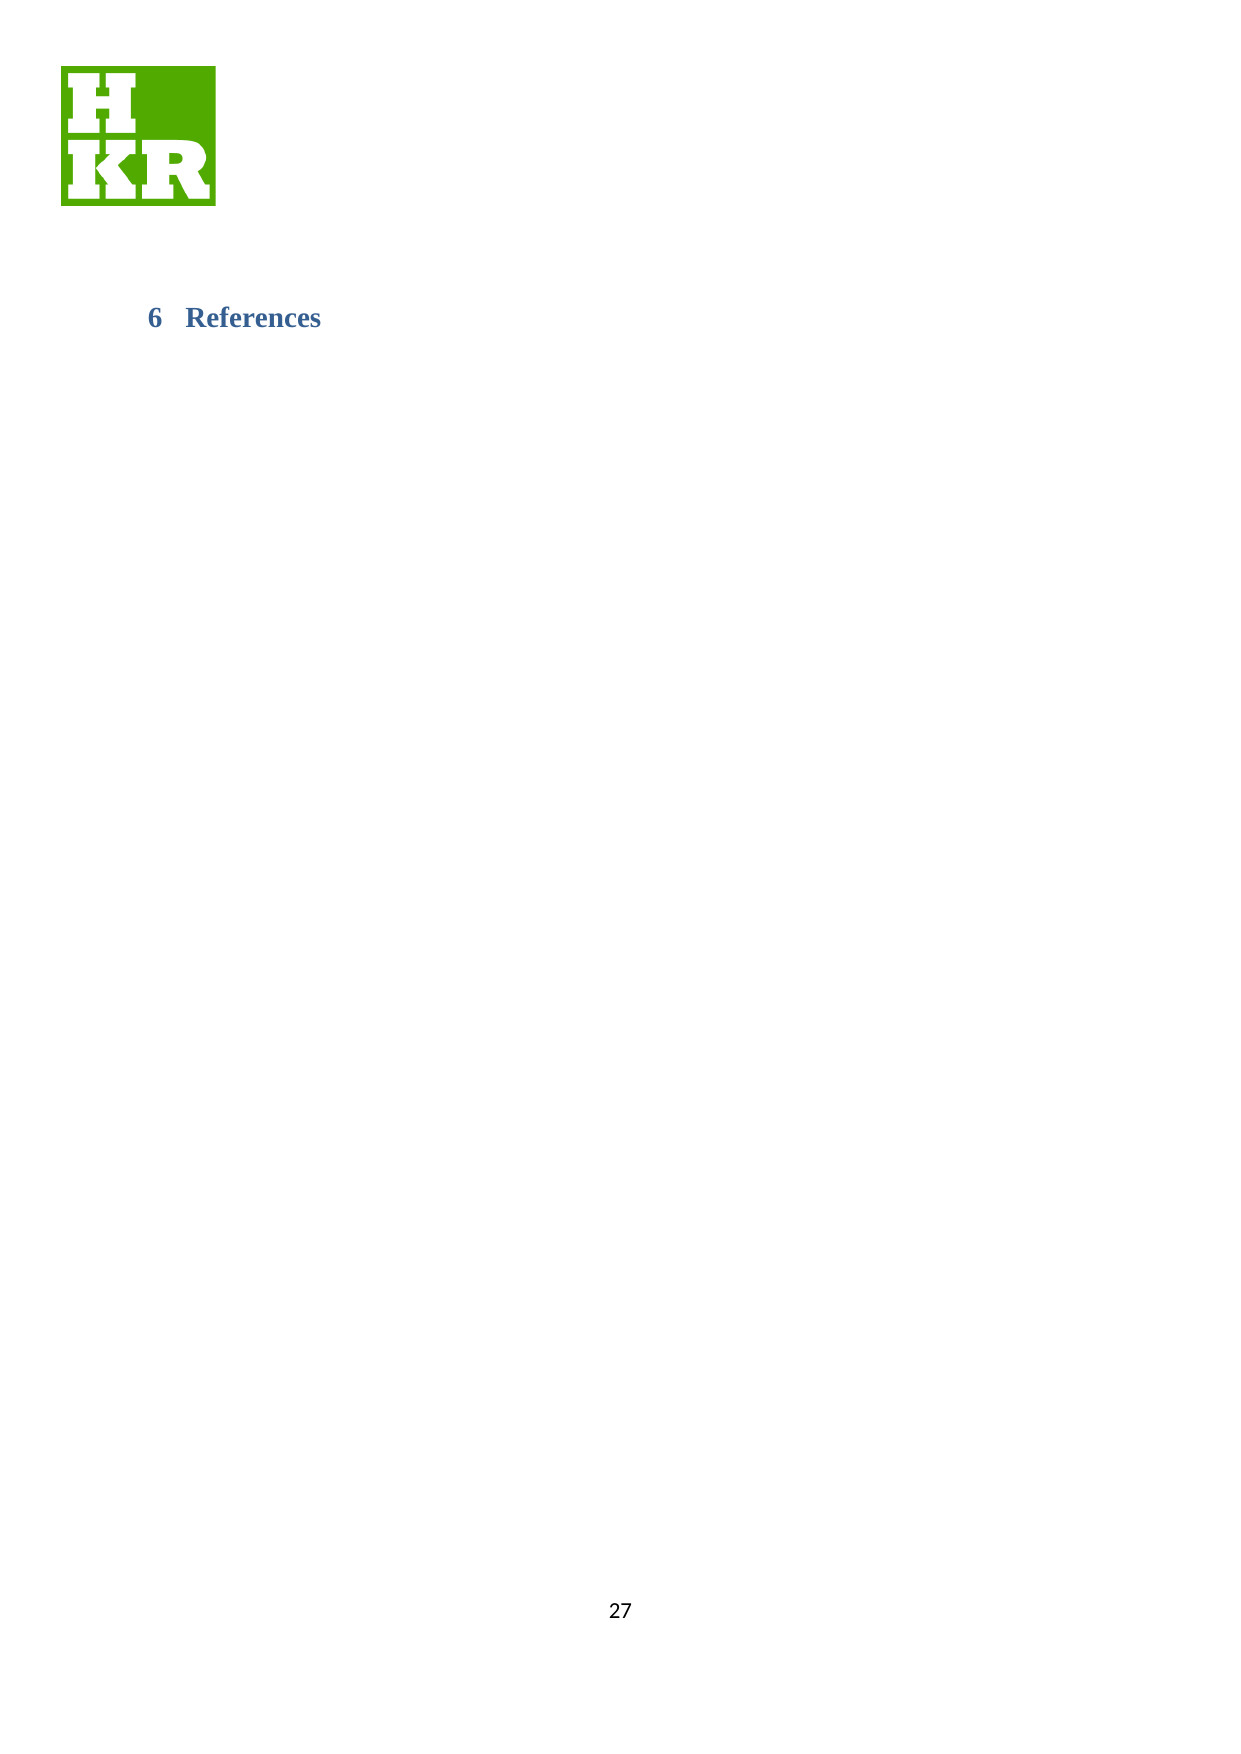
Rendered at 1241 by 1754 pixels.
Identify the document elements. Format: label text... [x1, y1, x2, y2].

subtitle References [148, 300, 1093, 334]
picture [0, 2, 216, 206]
